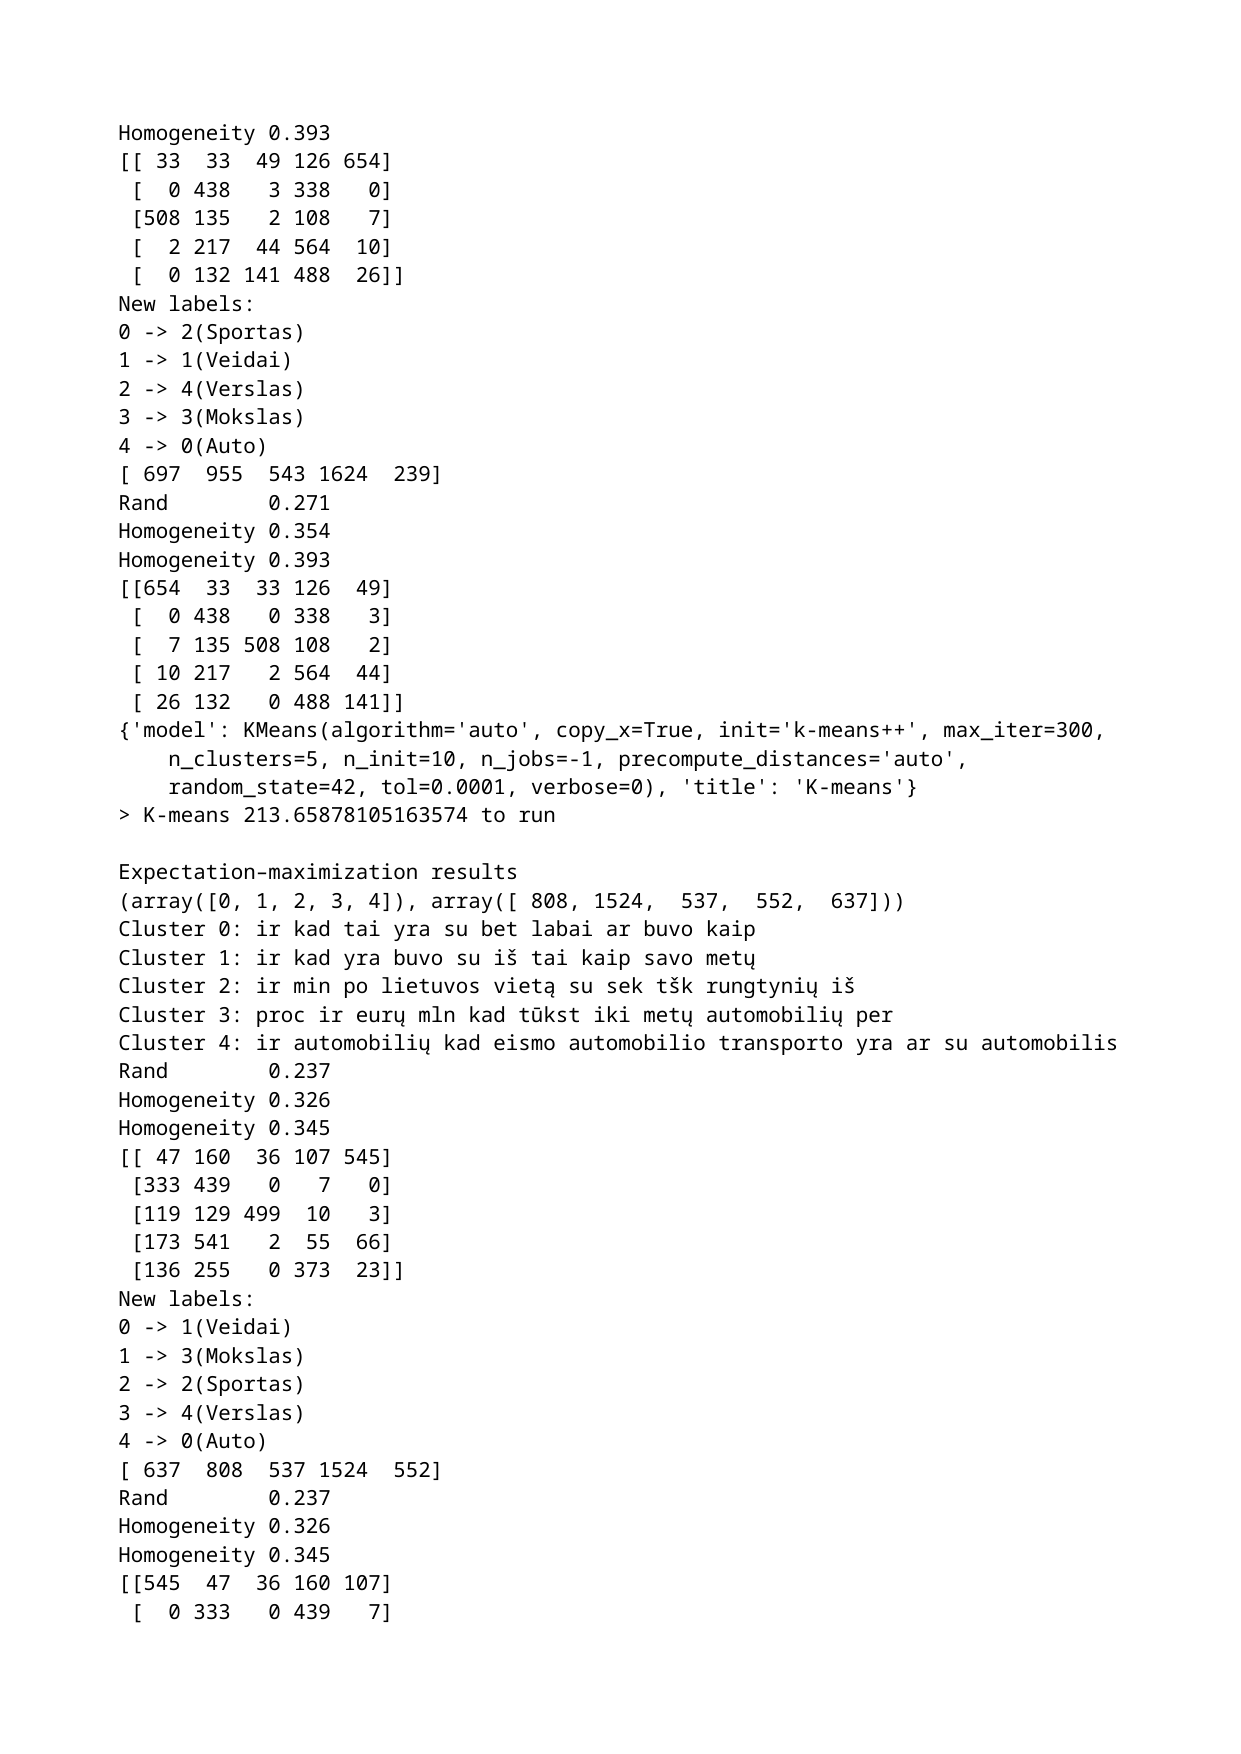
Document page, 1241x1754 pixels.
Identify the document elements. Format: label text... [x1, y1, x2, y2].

text 2 -> 2(Sportas) [118, 1369, 1122, 1398]
text [ 697 955 543 1624 239] [118, 459, 1122, 488]
text [508 135 2 108 7] [118, 203, 1122, 232]
text [136 255 0 373 23]] [118, 1256, 1122, 1284]
text Rand 0.271 [118, 488, 1122, 516]
text 2 -> 4(Verslas) [118, 374, 1122, 402]
text [[ 33 33 49 126 654] [118, 147, 1122, 175]
text Cluster 2: ir min po lietuvos vietą su sek tšk rungtynių iš [118, 971, 1122, 1000]
text [ 0 438 3 338 0] [118, 175, 1122, 203]
text n_clusters=5, n_init=10, n_jobs=-1, precompute_distances='auto', [118, 744, 1122, 772]
text Cluster 0: ir kad tai yra su bet labai ar buvo kaip [118, 914, 1122, 943]
text [ 637 808 537 1524 552] [118, 1455, 1122, 1483]
text Homogeneity 0.393 [118, 545, 1122, 573]
text (array([0, 1, 2, 3, 4]), array([ 808, 1524, 537, 552, 637])) [118, 886, 1122, 914]
text > K-means 213.65878105163574 to run [118, 801, 1122, 829]
text 3 -> 3(Mokslas) [118, 402, 1122, 431]
text Cluster 4: ir automobilių kad eismo automobilio transporto yra ar su automobilis [118, 1028, 1122, 1057]
text Homogeneity 0.345 [118, 1113, 1122, 1142]
text random_state=42, tol=0.0001, verbose=0), 'title': 'K-means'} [118, 772, 1122, 801]
text [ 2 217 44 564 10] [118, 232, 1122, 260]
text New labels: [118, 1284, 1122, 1312]
text [[654 33 33 126 49] [118, 573, 1122, 602]
text [119 129 499 10 3] [118, 1199, 1122, 1227]
text 0 -> 2(Sportas) [118, 317, 1122, 346]
text Homogeneity 0.326 [118, 1512, 1122, 1540]
text [ 26 132 0 488 141]] [118, 687, 1122, 715]
text Rand 0.237 [118, 1483, 1122, 1512]
text [ 0 438 0 338 3] [118, 602, 1122, 630]
text 4 -> 0(Auto) [118, 1426, 1122, 1455]
text Homogeneity 0.354 [118, 516, 1122, 545]
text 0 -> 1(Veidai) [118, 1312, 1122, 1341]
text [ 10 217 2 564 44] [118, 658, 1122, 687]
text [ 0 132 141 488 26]] [118, 260, 1122, 289]
text Expectation–maximization results [118, 857, 1122, 886]
text 1 -> 1(Veidai) [118, 346, 1122, 374]
text 3 -> 4(Verslas) [118, 1398, 1122, 1426]
text [[545 47 36 160 107] [118, 1568, 1122, 1597]
text [173 541 2 55 66] [118, 1227, 1122, 1256]
text 1 -> 3(Mokslas) [118, 1341, 1122, 1369]
text Cluster 1: ir kad yra buvo su iš tai kaip savo metų [118, 943, 1122, 971]
text Rand 0.237 [118, 1057, 1122, 1085]
text [ 0 333 0 439 7] [118, 1597, 1122, 1625]
text [[ 47 160 36 107 545] [118, 1142, 1122, 1170]
text Homogeneity 0.345 [118, 1540, 1122, 1568]
text [ 7 135 508 108 2] [118, 630, 1122, 658]
text 4 -> 0(Auto) [118, 431, 1122, 459]
text New labels: [118, 289, 1122, 317]
text Cluster 3: proc ir eurų mln kad tūkst iki metų automobilių per [118, 1000, 1122, 1028]
text Homogeneity 0.326 [118, 1085, 1122, 1113]
text [333 439 0 7 0] [118, 1170, 1122, 1199]
text {'model': KMeans(algorithm='auto', copy_x=True, init='k-means++', max_iter=300, [118, 715, 1122, 744]
text Homogeneity 0.393 [118, 118, 1122, 147]
